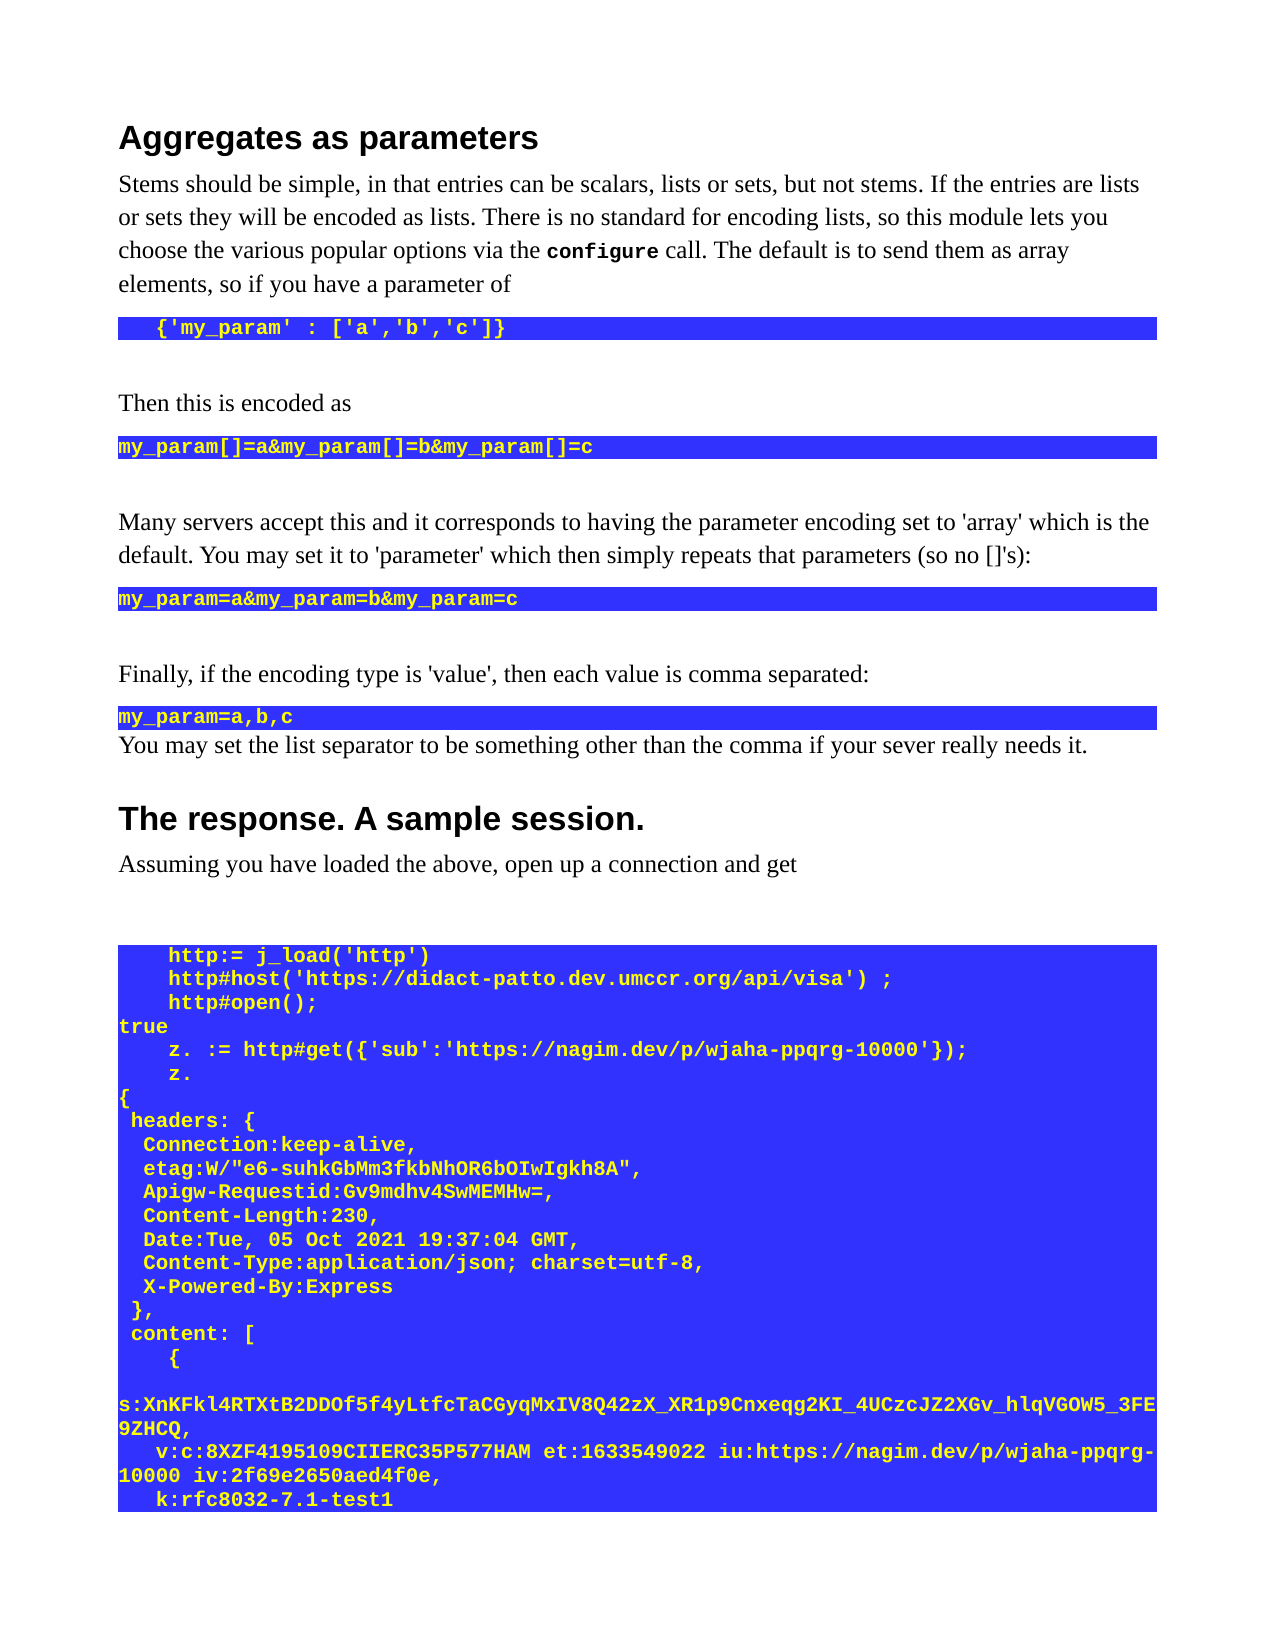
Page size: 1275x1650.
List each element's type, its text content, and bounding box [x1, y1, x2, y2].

text k:rfc8032-7.1-test1 [118, 1489, 1157, 1512]
text Date:Tue, 05 Oct 2021 19:37:04 GMT, [118, 1228, 1157, 1252]
text http:= j_load('http') http#host('https://didact-patto.dev.umccr.org/api/visa') ; http#open(); [118, 945, 1157, 1016]
text content: [ [118, 1323, 1157, 1347]
text Then this is encoded as [118, 388, 1157, 417]
text Apigw-Requestid:Gv9mdhv4SwMEMHw=, [118, 1181, 1157, 1205]
text s:XnKFkl4RTXtB2DDOf5f4yLtfcTaCGyqMxIV8Q42zX_XR1p9Cnxeqg2KI_4UCzcJZ2XGv_hlqVGOW5_3FE9ZHCQ, [118, 1370, 1157, 1441]
subtitle Aggregates as parameters [118, 118, 1157, 157]
text You may set the list separator to be something other than the comma if your sever really needs it. [118, 730, 1157, 759]
text z. [118, 1063, 1157, 1087]
text {'my_param' : ['a','b','c']} [118, 317, 1157, 340]
text my_param[]=a&my_param[]=b&my_param[]=c [118, 436, 1157, 459]
text { [118, 1347, 1157, 1370]
text my_param=a&my_param=b&my_param=c [118, 587, 1157, 611]
text headers: { [118, 1110, 1157, 1134]
text { [118, 1087, 1157, 1110]
text }, [118, 1299, 1157, 1323]
text X-Powered-By:Express [118, 1276, 1157, 1299]
text Content-Type:application/json; charset=utf-8, [118, 1252, 1157, 1276]
text Assuming you have loaded the above, open up a connection and get [118, 849, 1157, 878]
text Finally, if the encoding type is 'value', then each value is comma separated: [118, 659, 1157, 687]
text Many servers accept this and it corresponds to having the parameter encoding set to 'array' which is the default. You may set it to 'parameter' which then simply repeats that parameters (so no []'s): [118, 507, 1157, 569]
text Stems should be simple, in that entries can be scalars, lists or sets, but not stems. If the entries are lists or sets they will be encoded as lists. There is no standard for encoding lists, so this module lets you choose the various popular options via the configure call. The default is to send them as array elements, so if you have a parameter of [118, 169, 1157, 298]
text v:c:8XZF4195109CIIERC35P577HAM et:1633549022 iu:https://nagim.dev/p/wjaha-ppqrg-10000 iv:2f69e2650aed4f0e, [118, 1441, 1157, 1489]
text Connection:keep-alive, [118, 1134, 1157, 1158]
text my_param=a,b,c [118, 706, 1157, 730]
text true z. := http#get({'sub':'https://nagim.dev/p/wjaha-ppqrg-10000'}); [118, 1016, 1157, 1063]
subtitle The response. A sample session. [118, 798, 1157, 837]
text etag:W/"e6-suhkGbMm3fkbNhOR6bOIwIgkh8A", [118, 1158, 1157, 1181]
text Content-Length:230, [118, 1205, 1157, 1228]
